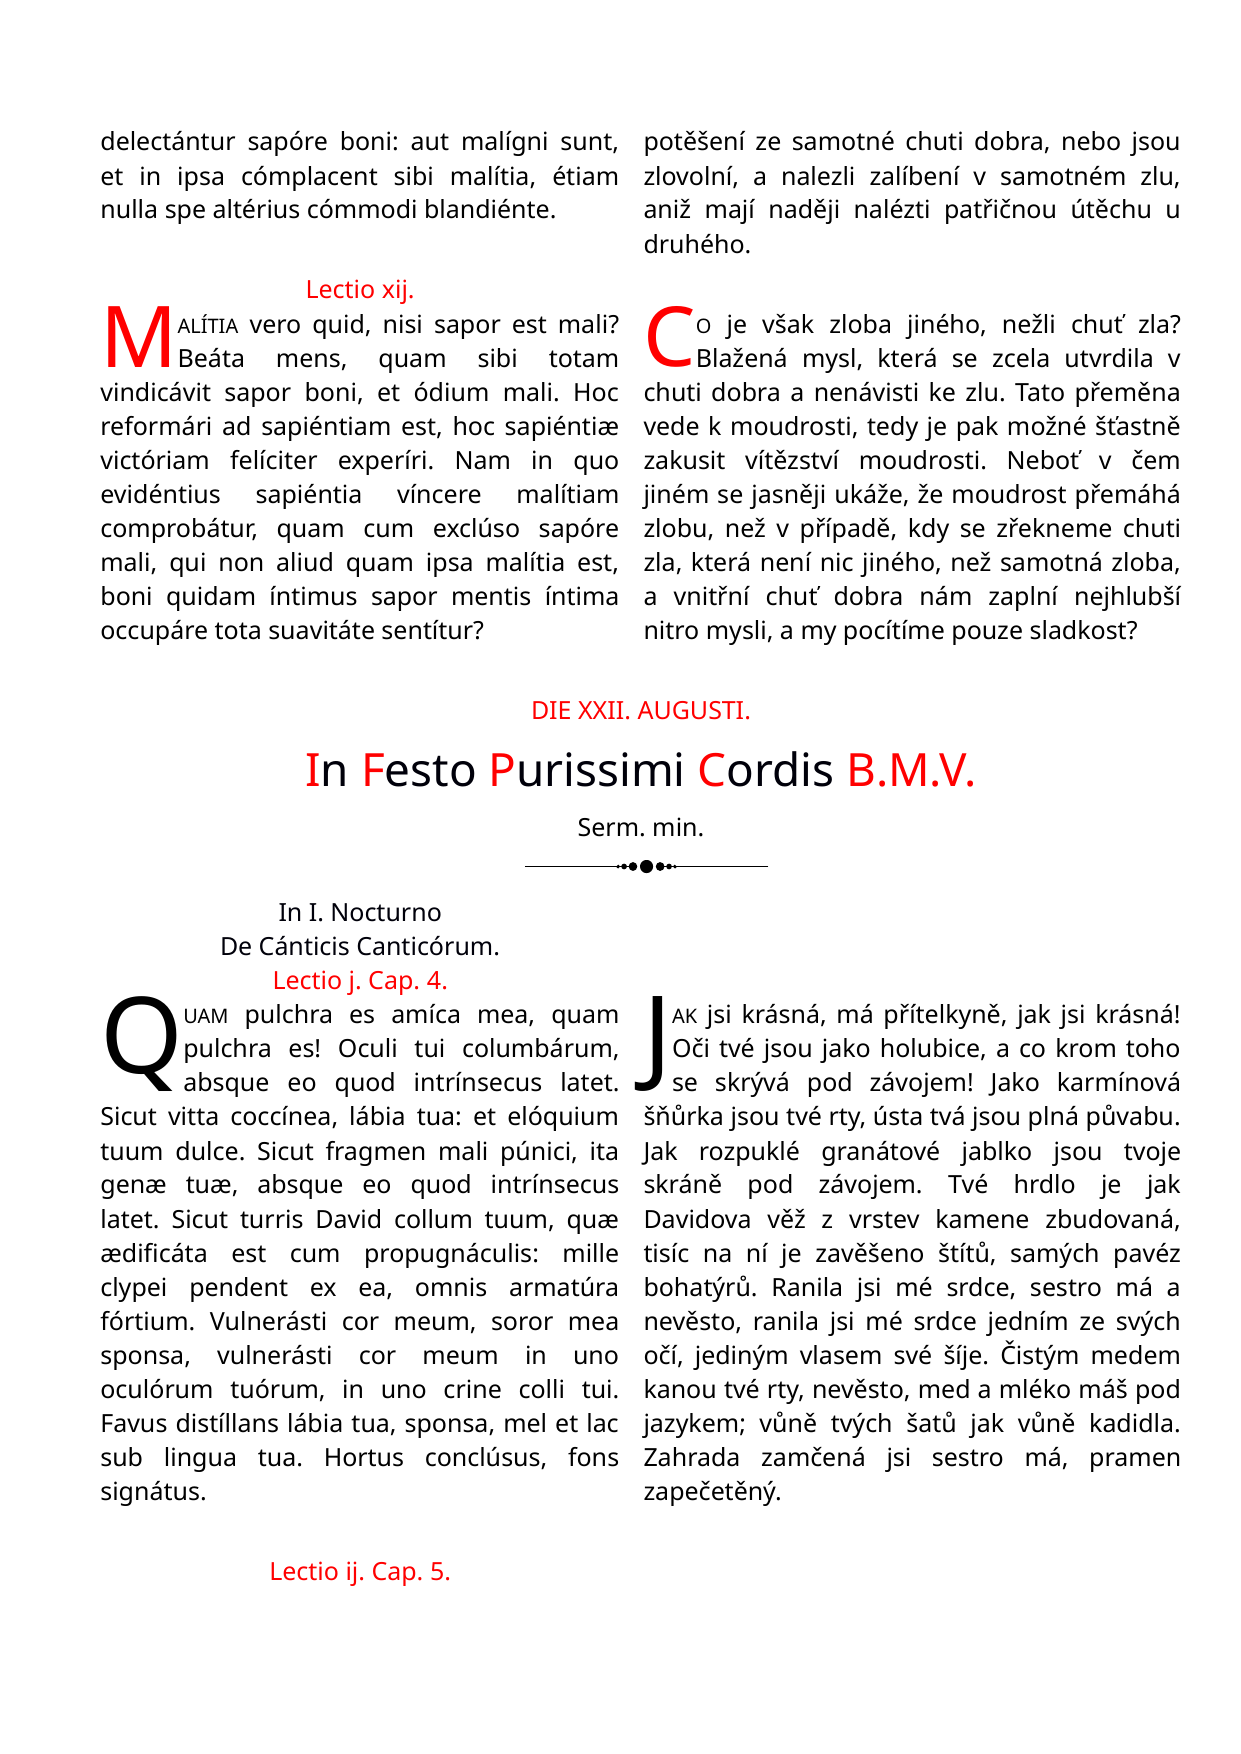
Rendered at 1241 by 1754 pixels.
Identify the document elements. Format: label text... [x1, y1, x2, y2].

table_cell potěšení ze samotné chuti dobra, nebo jsou zlovolní, a nalezli zalíbení v samotném zlu, aniž mají naději nalézti patřičnou útěchu u druhého. [631, 118, 1193, 266]
table_cell Lectio xij. Malítia vero quid, nisi sapor est mali? Beáta mens, quam sibi totam vindicávit sapor boni, et ódium mali. Hoc reformári ad sapiéntiam est, hoc sapiéntiæ victóriam felíciter experíri. Nam in quo evidéntius sapiéntia víncere malítiam comprobátur, quam cum exclúso sapóre mali, qui non aliud quam ipsa malítia est, boni quidam íntimus sapor mentis íntima occupáre tota suavitáte sentítur? [89, 266, 631, 687]
table_cell delectántur sapóre boni: aut malígni sunt, et in ipsa cómplacent sibi malítia, étiam nulla spe altérius cómmodi blandiénte. [89, 118, 631, 266]
table_cell [631, 1548, 1193, 1594]
table_cell Jak jsi krásná, má přítelkyně, jak jsi krásná! Oči tvé jsou jako holubice, a co krom toho se skrývá pod závojem! Jako karmínová šňůrka jsou tvé rty, ústa tvá jsou plná půvabu. Jak rozpuklé granátové jablko jsou tvoje skráně pod závojem. Tvé hrdlo je jak Davidova věž z vrstev kamene zbudovaná, tisíc na ní je zavěšeno štítů, samých pavéz bohatýrů. Ranila jsi mé srdce, sestro má a nevěsto, ranila jsi mé srdce jedním ze svých očí, jediným vlasem své šíje. Čistým medem kanou tvé rty, nevěsto, med a mléko máš pod jazykem; vůně tvých šatů jak vůně kadidla. Zahrada zamčená jsi sestro má, pramen zapečetěný. [631, 889, 1193, 1548]
table_cell DIE XXII. AUGUSTI. In Festo Purissimi Cordis B.M.V. Serm. min. [89, 687, 1193, 889]
table_cell Lectio ij. Cap. 5. [89, 1548, 631, 1594]
table_cell In I. Nocturno De Cánticis Canticórum. Lectio j. Cap. 4. Quam pulchra es amíca mea, quam pulchra es! Oculi tui columbárum, absque eo quod intrínsecus latet. Sicut vitta coccínea, lábia tua: et elóquium tuum dulce. Sicut fragmen mali púnici, ita genæ tuæ, absque eo quod intrínsecus latet. Sicut turris David collum tuum, quæ ædificáta est cum propugnáculis: mille clypei pendent ex ea, omnis armatúra fórtium. Vulnerásti cor meum, soror mea sponsa, vulnerásti cor meum in uno oculórum tuórum‚ in uno crine colli tui. Favus distíllans lábia tua, sponsa, mel et lac sub lingua tua. Hortus conclúsus, fons signátus. [89, 889, 631, 1548]
table_cell Co je však zloba jiného, nežli chuť zla? Blažená mysl, která se zcela utvrdila v chuti dobra a nenávisti ke zlu. Tato přeměna vede k moudrosti, tedy je pak možné šťastně zakusit vítězství moudrosti. Neboť v čem jiném se jasněji ukáže, že moudrost přemáhá zlobu, než v případě, kdy se zřekneme chuti zla, která není nic jiného, než samotná zloba, a vnitřní chuť dobra nám zaplní nejhlubší nitro mysli, a my pocítíme pouze sladkost? [631, 266, 1193, 687]
